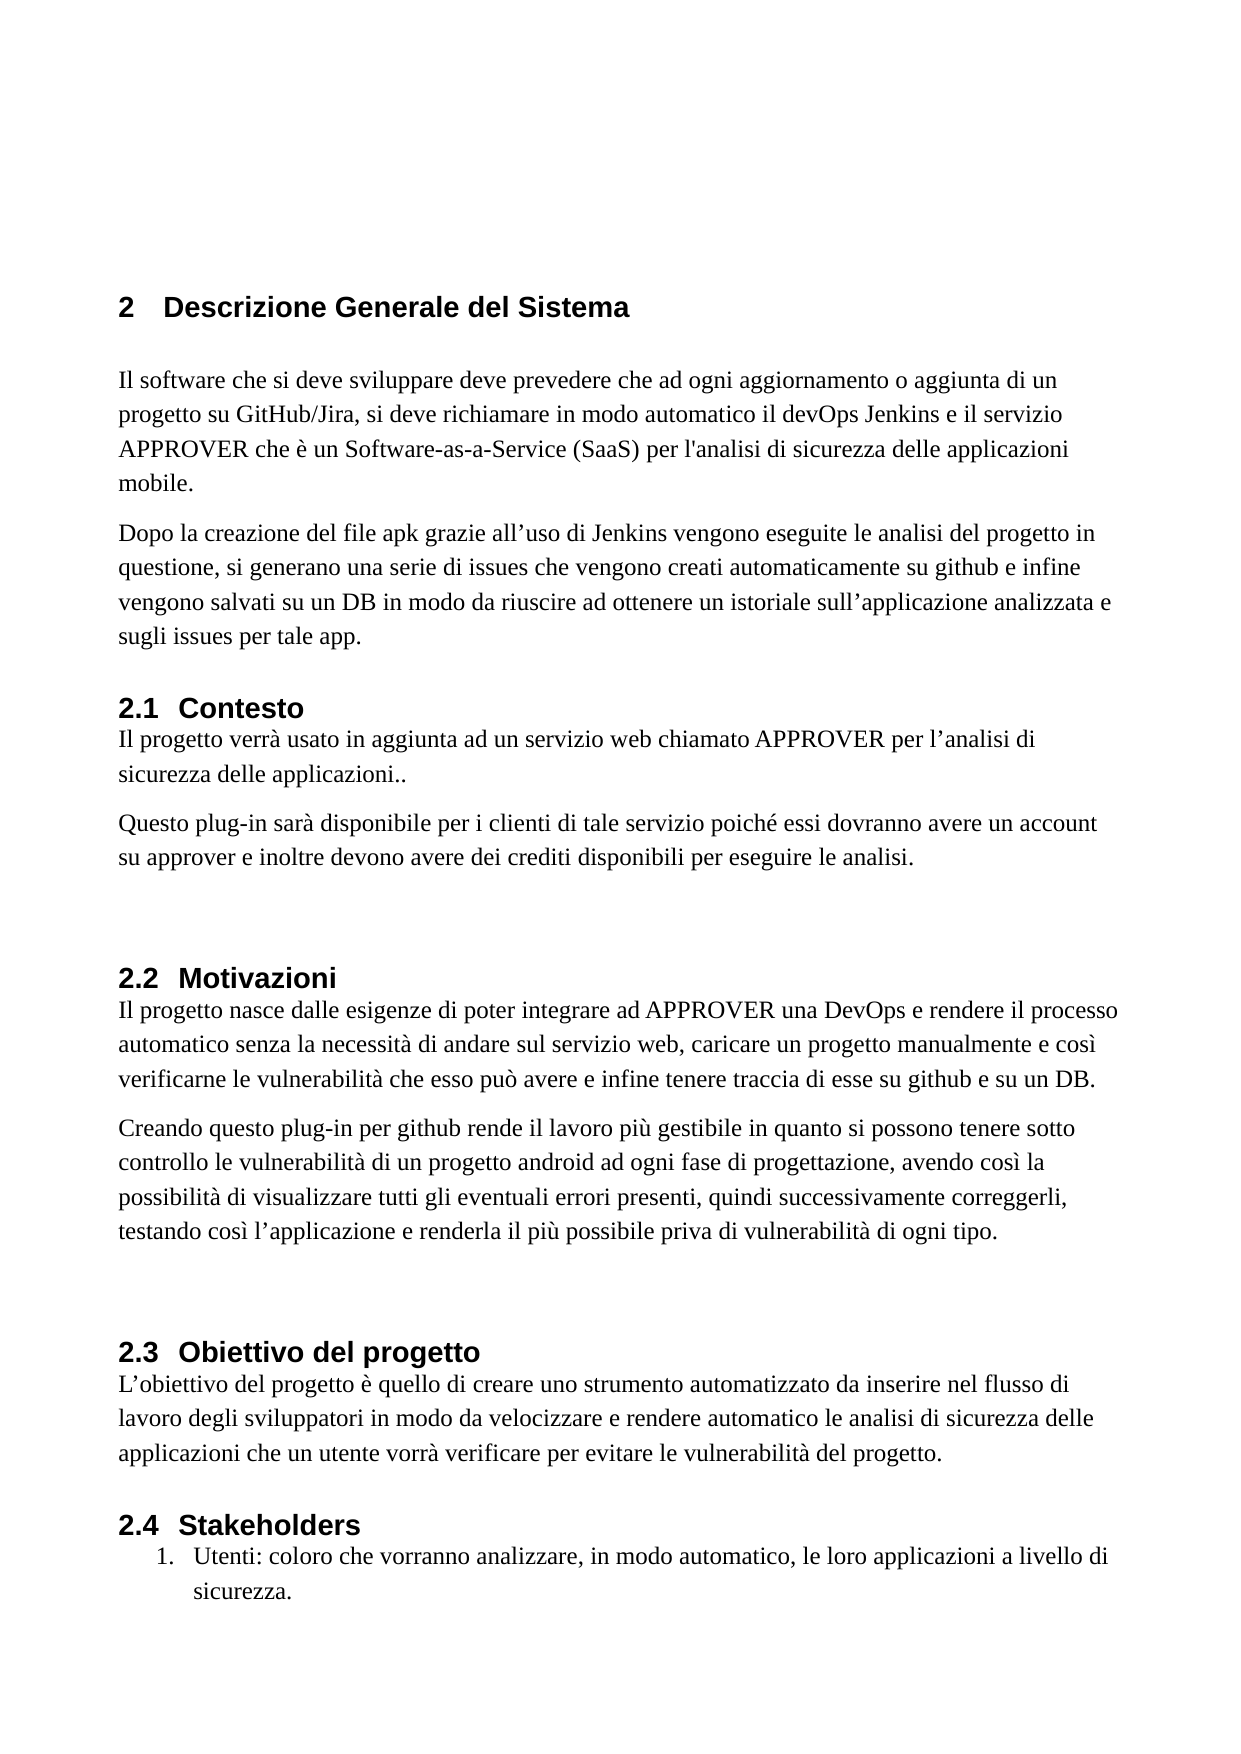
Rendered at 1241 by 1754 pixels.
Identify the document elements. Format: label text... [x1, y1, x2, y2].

text Questo plug-in sarà disponibile per i clienti di tale servizio poiché essi dovranno avere un account su approver e inoltre devono avere dei crediti disponibili per eseguire le analisi. [118, 808, 1122, 871]
subtitle Descrizione Generale del Sistema [118, 290, 1122, 324]
text Il progetto nasce dalle esigenze di poter integrare ad APPROVER una DevOps e rendere il processo automatico senza la necessità di andare sul servizio web, caricare un progetto manualmente e così verificarne le vulnerabilità che esso può avere e infine tenere traccia di esse su github e su un DB. [118, 995, 1122, 1093]
subtitle Motivazioni [118, 961, 1122, 995]
list Utenti: coloro che vorranno analizzare, in modo automatico, le loro applicazioni a livello di sicurezza. [156, 1541, 1122, 1604]
text L’obiettivo del progetto è quello di creare uno strumento automatizzato da inserire nel flusso di lavoro degli sviluppatori in modo da velocizzare e rendere automatico le analisi di sicurezza delle applicazioni che un utente vorrà verificare per evitare le vulnerabilità del progetto. [118, 1369, 1122, 1467]
subtitle Contesto [118, 691, 1122, 724]
subtitle Stakeholders [118, 1508, 1122, 1541]
subtitle Obiettivo del progetto [118, 1335, 1122, 1369]
text Creando questo plug-in per github rende il lavoro più gestibile in quanto si possono tenere sotto controllo le vulnerabilità di un progetto android ad ogni fase di progettazione, avendo così la possibilità di visualizzare tutti gli eventuali errori presenti, quindi successivamente correggerli, testando così l’applicazione e renderla il più possibile priva di vulnerabilità di ogni tipo. [118, 1113, 1122, 1245]
text Il software che si deve sviluppare deve prevedere che ad ogni aggiornamento o aggiunta di un progetto su GitHub/Jira, si deve richiamare in modo automatico il devOps Jenkins e il servizio APPROVER che è un Software-as-a-Service (SaaS) per l'analisi di sicurezza delle applicazioni mobile. [118, 365, 1122, 497]
text Il progetto verrà usato in aggiunta ad un servizio web chiamato APPROVER per l’analisi di sicurezza delle applicazioni.. [118, 724, 1122, 788]
text Dopo la creazione del file apk grazie all’uso di Jenkins vengono eseguite le analisi del progetto in questione, si generano una serie di issues che vengono creati automaticamente su github e infine vengono salvati su un DB in modo da riuscire ad ottenere un istoriale sull’applicazione analizzata e sugli issues per tale app. [118, 518, 1122, 650]
